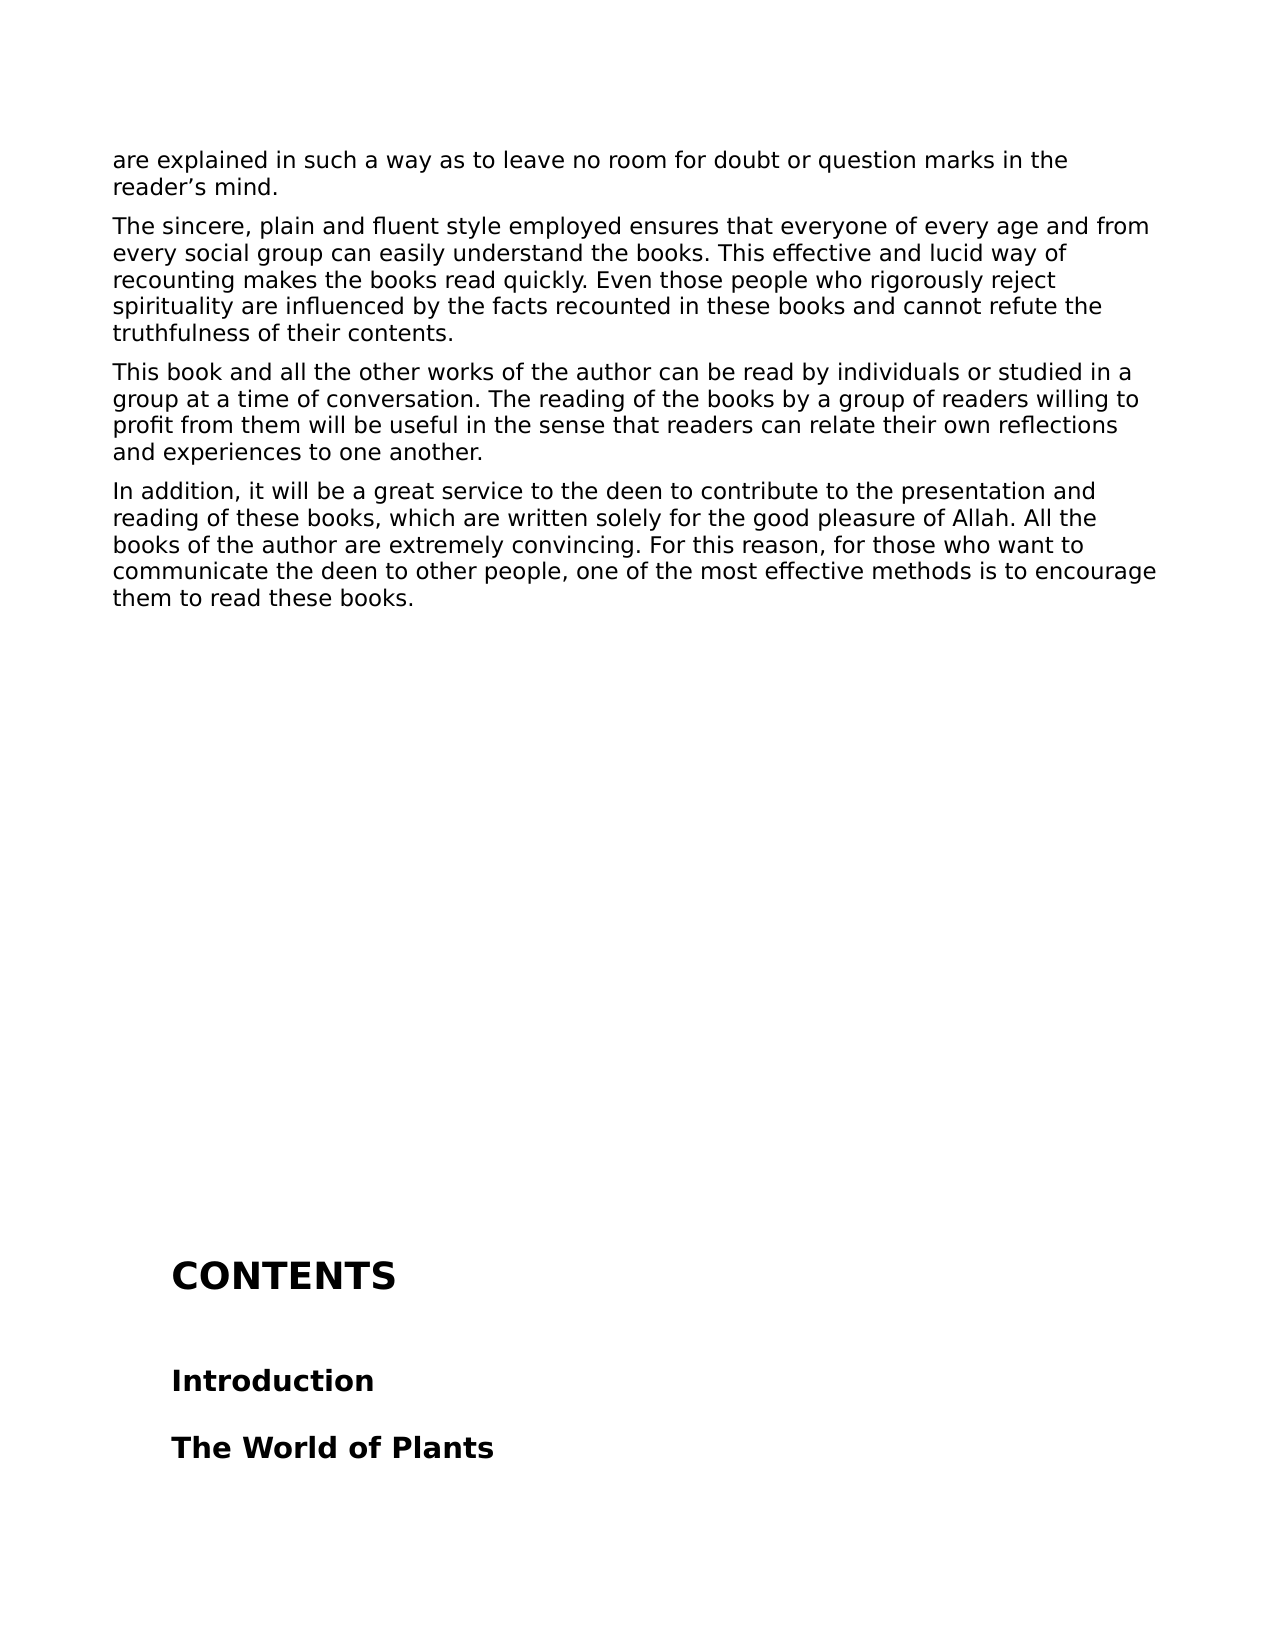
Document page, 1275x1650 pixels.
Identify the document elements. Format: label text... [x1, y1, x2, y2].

text This book and all the other works of the author can be read by individuals or studied in a group at a time of conversation. The reading of the books by a group of readers willing to profit from them will be useful in the sense that readers can relate their own reflections and experiences to one another. [112, 359, 1163, 466]
text CONTENTS [112, 1254, 1145, 1298]
text In addition, it will be a great service to the deen to contribute to the presentation and reading of these books, which are written solely for the good pleasure of Allah. All the books of the author are extremely convincing. For this reason, for those who want to communicate the deen to other people, one of the most effective methods is to encourage them to read these books. [112, 478, 1163, 612]
text are explained in such a way as to leave no room for doubt or question marks in the reader’s mind. [112, 148, 1163, 201]
text The World of Plants [112, 1432, 1145, 1465]
text The sincere, plain and fluent style employed ensures that everyone of every age and from every social group can easily understand the books. This effective and lucid way of recounting makes the books read quickly. Even those people who rigorously reject spirituality are influenced by the facts recounted in these books and cannot refute the truthfulness of their contents. [112, 213, 1163, 347]
text Introduction [112, 1365, 1145, 1398]
